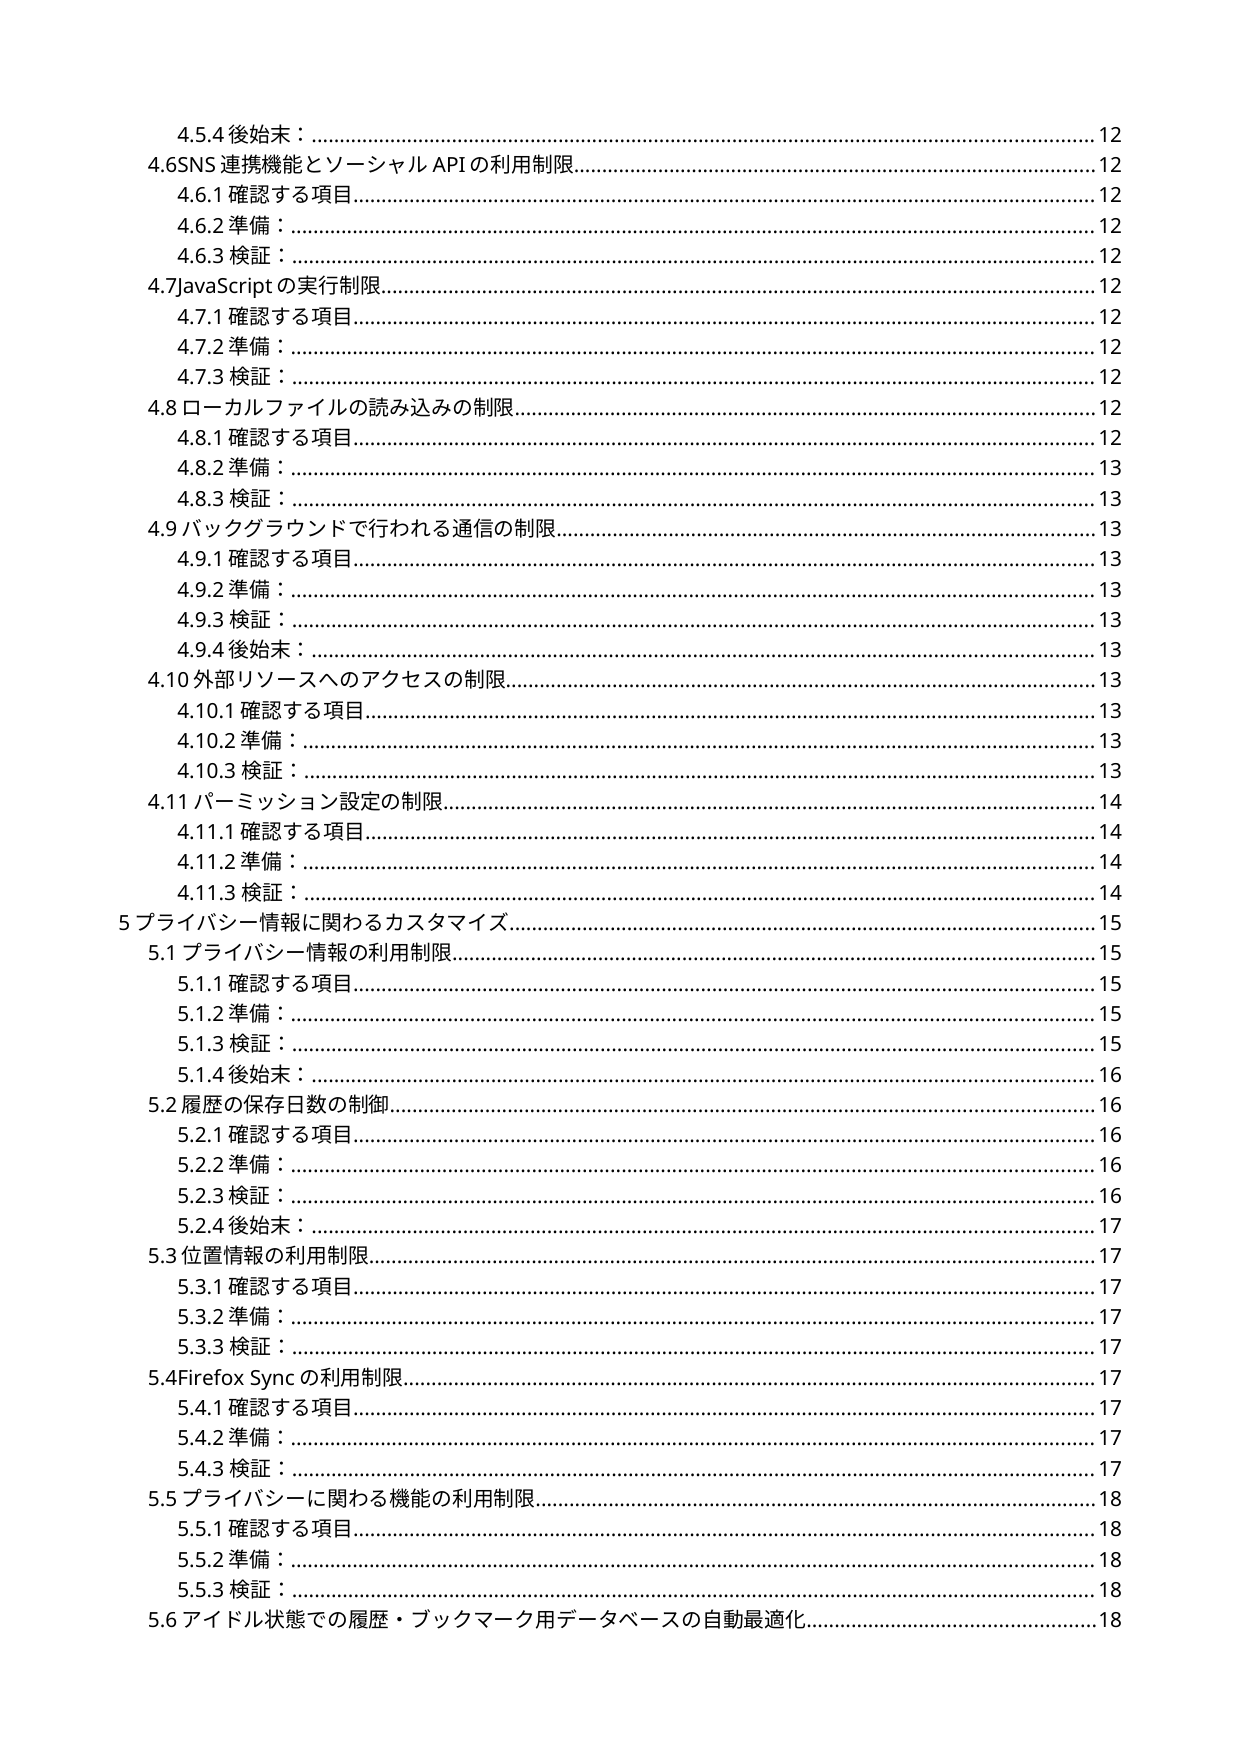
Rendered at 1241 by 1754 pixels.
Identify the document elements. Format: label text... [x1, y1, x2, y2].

text 5.4.1確認する項目 17 [177, 1391, 1122, 1422]
text 4.9.2準備： 13 [177, 573, 1122, 603]
text 4.6.2準備： 12 [177, 209, 1122, 239]
text 4.10.1確認する項目 13 [177, 694, 1122, 724]
text 4.10外部リソースへのアクセスの制限 13 [148, 664, 1122, 694]
text 4.5.4後始末： 12 [177, 118, 1122, 148]
text 4.10.2準備： 13 [177, 724, 1122, 755]
text 4.7JavaScriptの実行制限 12 [148, 270, 1122, 300]
text 4.8.1確認する項目 12 [177, 421, 1122, 452]
text 5.6アイドル状態での履歴・ブックマーク用データベースの自動最適化 18 [148, 1603, 1122, 1634]
text 5プライバシー情報に関わるカスタマイズ 15 [118, 906, 1122, 937]
text 5.1.4後始末： 16 [177, 1058, 1122, 1088]
text 4.11.1確認する項目 14 [177, 815, 1122, 846]
text 4.10.3 検証： 13 [177, 755, 1122, 785]
text 4.6.3 検証： 12 [177, 239, 1122, 270]
text 4.9.1確認する項目 13 [177, 542, 1122, 573]
text 4.11.3 検証： 14 [177, 876, 1122, 906]
text 5.2.2準備： 16 [177, 1149, 1122, 1179]
text 4.8.3 検証： 13 [177, 482, 1122, 512]
text 5.4.2準備： 17 [177, 1422, 1122, 1452]
text 4.7.2準備： 12 [177, 330, 1122, 361]
text 5.5.2準備： 18 [177, 1543, 1122, 1573]
text 5.5プライバシーに関わる機能の利用制限 18 [148, 1482, 1122, 1512]
text 5.5.1確認する項目 18 [177, 1512, 1122, 1543]
text 5.3.1確認する項目 17 [177, 1270, 1122, 1300]
text 4.9バックグラウンドで行われる通信の制限 13 [148, 512, 1122, 542]
text 4.6.1確認する項目 12 [177, 179, 1122, 209]
text 5.3位置情報の利用制限 17 [148, 1240, 1122, 1270]
text 5.4Firefox Syncの利用制限 17 [148, 1361, 1122, 1391]
text 4.11.2準備： 14 [177, 846, 1122, 876]
text 5.2.3検証： 16 [177, 1179, 1122, 1209]
text 4.6SNS連携機能とソーシャルAPIの利用制限 12 [148, 148, 1122, 179]
text 4.7.1確認する項目 12 [177, 300, 1122, 330]
text 5.3.3 検証： 17 [177, 1331, 1122, 1361]
text 5.3.2準備： 17 [177, 1300, 1122, 1331]
text 5.5.3 検証： 18 [177, 1573, 1122, 1603]
text 4.11パーミッション設定の制限 14 [148, 785, 1122, 815]
text 4.9.3 検証： 13 [177, 603, 1122, 633]
text 5.1.2準備： 15 [177, 997, 1122, 1027]
text 4.7.3 検証： 12 [177, 361, 1122, 391]
text 4.8.2準備： 13 [177, 452, 1122, 482]
text 4.8ローカルファイルの読み込みの制限 12 [148, 391, 1122, 421]
text 5.2.4後始末： 17 [177, 1209, 1122, 1240]
text 5.1.1確認する項目 15 [177, 967, 1122, 997]
text 5.1プライバシー情報の利用制限 15 [148, 937, 1122, 967]
text 5.4.3 検証： 17 [177, 1452, 1122, 1482]
text 5.2.1確認する項目 16 [177, 1118, 1122, 1149]
text 4.9.4後始末： 13 [177, 633, 1122, 664]
text 5.1.3 検証： 15 [177, 1027, 1122, 1058]
text 5.2履歴の保存日数の制御 16 [148, 1088, 1122, 1118]
